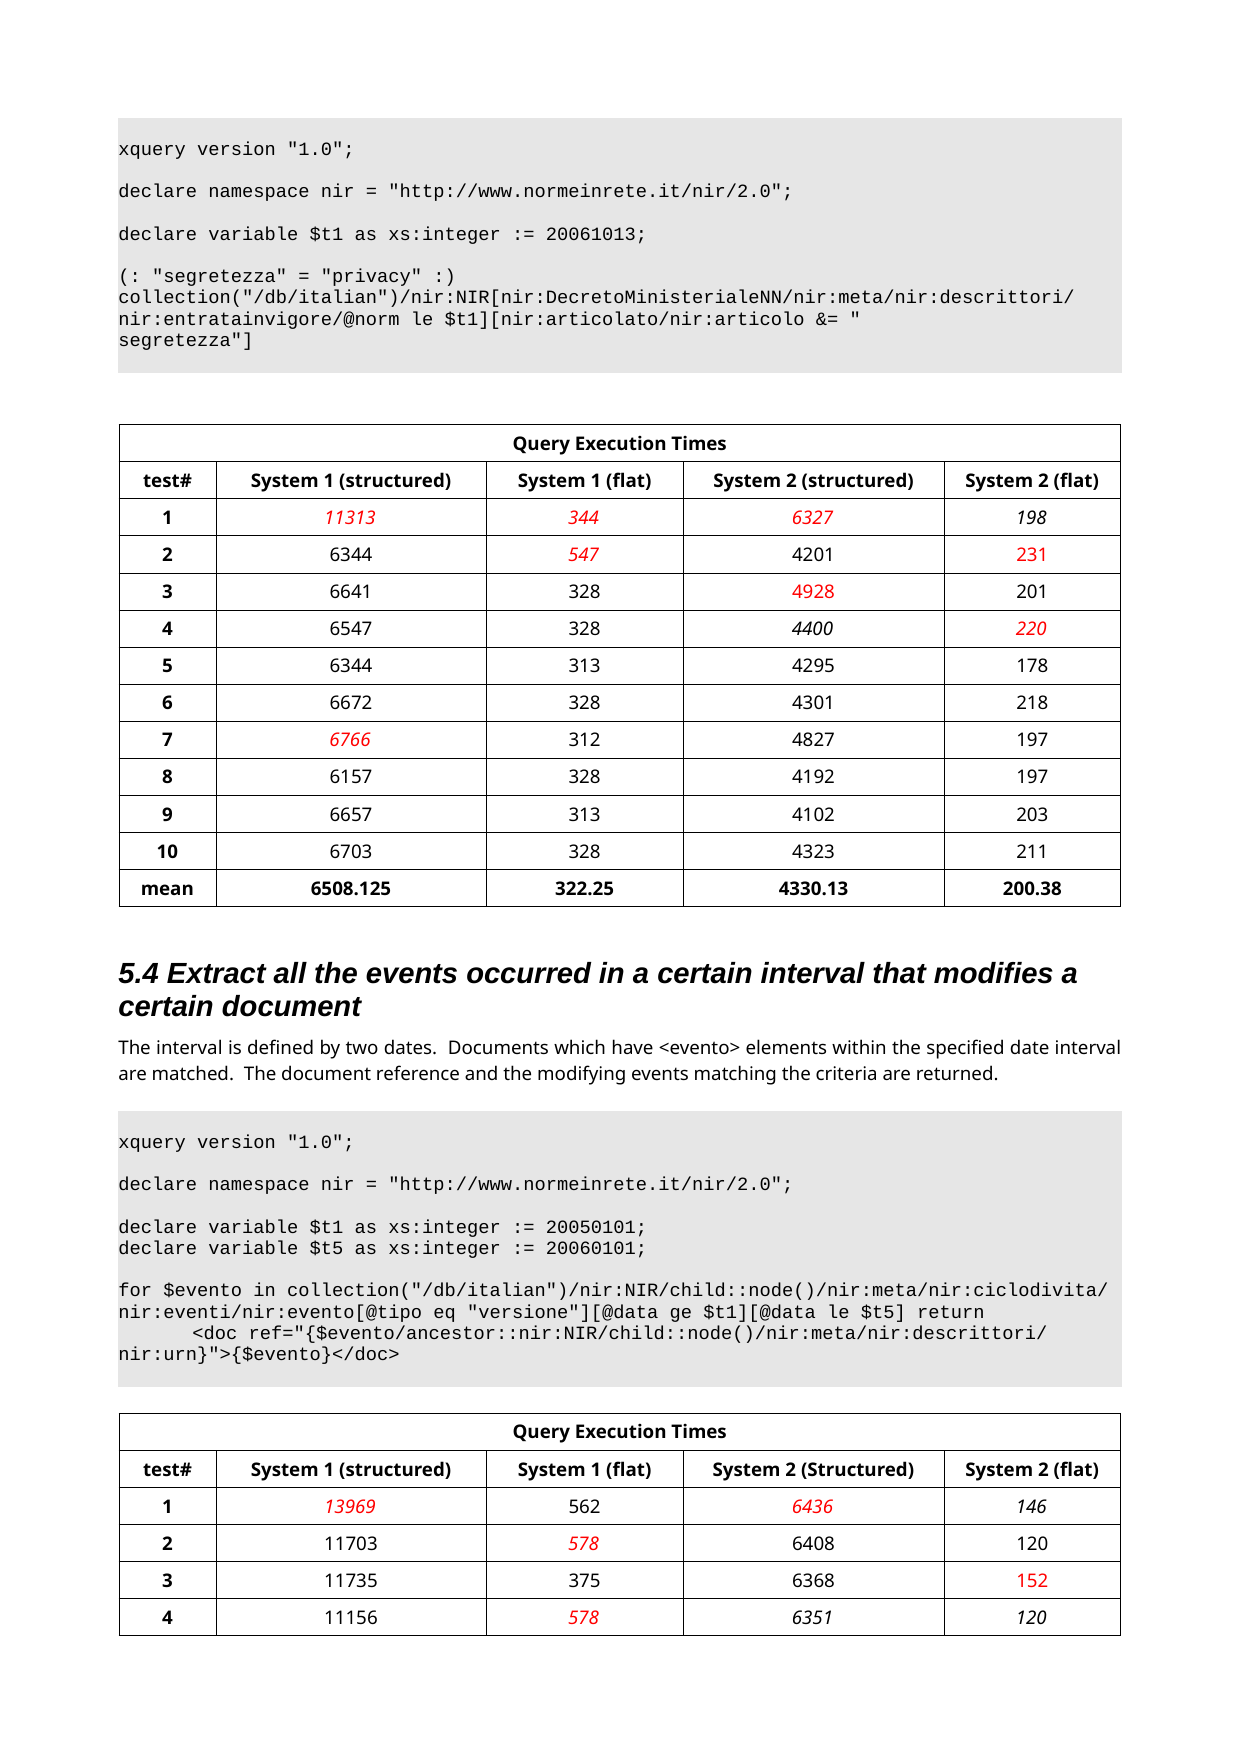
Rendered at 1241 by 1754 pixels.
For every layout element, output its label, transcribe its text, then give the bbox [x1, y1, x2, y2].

table_cell 200.38 [945, 870, 1120, 906]
table_cell 220 [945, 611, 1120, 647]
table_cell 4928 [684, 574, 944, 609]
table_cell 7 [120, 722, 216, 758]
table_cell 6508.125 [217, 870, 486, 906]
table_cell 562 [487, 1488, 683, 1524]
table_cell 152 [945, 1562, 1120, 1598]
table_cell test# [120, 1451, 216, 1487]
table_cell 198 [945, 499, 1120, 535]
table_cell 322.25 [487, 870, 683, 906]
table_cell System 2 (Structured) [684, 1451, 944, 1487]
table_cell 6766 [217, 722, 486, 758]
table_cell 9 [120, 796, 216, 832]
table_cell 344 [487, 499, 683, 535]
table_cell 201 [945, 574, 1120, 609]
table_cell 313 [487, 648, 683, 684]
table_cell 6672 [217, 685, 486, 721]
text declare variable $t1 as xs:integer := 20050101; [118, 1217, 1122, 1239]
table_cell 6641 [217, 574, 486, 609]
table_cell 6344 [217, 536, 486, 572]
table_cell System 1 (structured) [217, 462, 486, 498]
table_cell 328 [487, 759, 683, 795]
table_cell 578 [487, 1525, 683, 1561]
table_cell 146 [945, 1488, 1120, 1524]
text declare variable $t5 as xs:integer := 20060101; [118, 1239, 1122, 1260]
table_cell 4102 [684, 796, 944, 832]
table_cell 6157 [217, 759, 486, 795]
table_cell 218 [945, 685, 1120, 721]
table_header Query Execution Times [120, 1414, 1120, 1450]
table_cell 6408 [684, 1525, 944, 1561]
table_cell System 1 (structured) [217, 1451, 486, 1487]
table_cell 312 [487, 722, 683, 758]
table_cell test# [120, 462, 216, 498]
table_cell 4295 [684, 648, 944, 684]
table_cell System 2 (structured) [684, 462, 944, 498]
table_cell 328 [487, 574, 683, 609]
text for $evento in collection("/db/italian")/nir:NIR/child::node()/nir:meta/nir:ciclodivita/nir:eventi/nir:evento[@tipo eq "versione"][@data ge $t1][@data le $t5] return [118, 1281, 1122, 1324]
table_cell 4323 [684, 833, 944, 869]
table_cell 5 [120, 648, 216, 684]
table_cell 4827 [684, 722, 944, 758]
table_cell 1 [120, 499, 216, 535]
table_cell 3 [120, 574, 216, 609]
table_cell 6 [120, 685, 216, 721]
table_cell 4301 [684, 685, 944, 721]
table_cell 4 [120, 611, 216, 647]
table_cell 6344 [217, 648, 486, 684]
table_cell 2 [120, 536, 216, 572]
table_cell 120 [945, 1599, 1120, 1635]
text declare namespace nir = "http://www.normeinrete.it/nir/2.0"; [118, 182, 1122, 203]
table_cell 578 [487, 1599, 683, 1635]
subtitle 5.4 Extract all the events occurred in a certain interval that modifies a certain document [118, 957, 1122, 1022]
table_cell 197 [945, 722, 1120, 758]
table_cell 8 [120, 759, 216, 795]
table_cell 197 [945, 759, 1120, 795]
table_cell 11703 [217, 1525, 486, 1561]
table_cell 120 [945, 1525, 1120, 1561]
table_cell 1 [120, 1488, 216, 1524]
text xquery version "1.0"; [118, 1132, 1122, 1154]
table_cell 211 [945, 833, 1120, 869]
table_cell 547 [487, 536, 683, 572]
table_cell 313 [487, 796, 683, 832]
table_cell 2 [120, 1525, 216, 1561]
table_cell 6703 [217, 833, 486, 869]
table_cell 11735 [217, 1562, 486, 1598]
table_cell 11156 [217, 1599, 486, 1635]
text (: "segretezza" = "privacy" :) [118, 267, 1122, 288]
table_cell 328 [487, 833, 683, 869]
table_cell 4330.13 [684, 870, 944, 906]
text declare namespace nir = "http://www.normeinrete.it/nir/2.0"; [118, 1175, 1122, 1196]
table_cell 4 [120, 1599, 216, 1635]
text segretezza"] [118, 331, 1122, 352]
table_cell 6657 [217, 796, 486, 832]
table_cell System 1 (flat) [487, 462, 683, 498]
text declare variable $t1 as xs:integer := 20061013; [118, 224, 1122, 246]
table_cell 231 [945, 536, 1120, 572]
table_cell 6351 [684, 1599, 944, 1635]
table_cell 178 [945, 648, 1120, 684]
table_cell 6368 [684, 1562, 944, 1598]
table_cell 6327 [684, 499, 944, 535]
table_cell 13969 [217, 1488, 486, 1524]
text The interval is defined by two dates. Documents which have <evento> elements within the specified date interval are matched. The document reference and the modifying events matching the criteria are returned. [118, 1034, 1122, 1086]
table_cell 10 [120, 833, 216, 869]
table_cell 203 [945, 796, 1120, 832]
table_cell System 1 (flat) [487, 1451, 683, 1487]
table_cell 4400 [684, 611, 944, 647]
table_cell 6436 [684, 1488, 944, 1524]
table_cell 3 [120, 1562, 216, 1598]
text collection("/db/italian")/nir:NIR[nir:DecretoMinisterialeNN/nir:meta/nir:descrittori/nir:entratainvigore/@norm le $t1][nir:articolato/nir:articolo &= " [118, 288, 1122, 331]
table_header Query Execution Times [120, 425, 1120, 461]
table_cell 6547 [217, 611, 486, 647]
table_cell 4192 [684, 759, 944, 795]
table_cell System 2 (flat) [945, 1451, 1120, 1487]
table_cell 328 [487, 611, 683, 647]
table_cell 375 [487, 1562, 683, 1598]
text xquery version "1.0"; [118, 139, 1122, 161]
text <doc ref="{$evento/ancestor::nir:NIR/child::node()/nir:meta/nir:descrittori/nir:urn}">{$evento}</doc> [118, 1324, 1122, 1366]
table_cell 328 [487, 685, 683, 721]
table_cell System 2 (flat) [945, 462, 1120, 498]
table_cell 4201 [684, 536, 944, 572]
table_cell mean [120, 870, 216, 906]
table_cell 11313 [217, 499, 486, 535]
